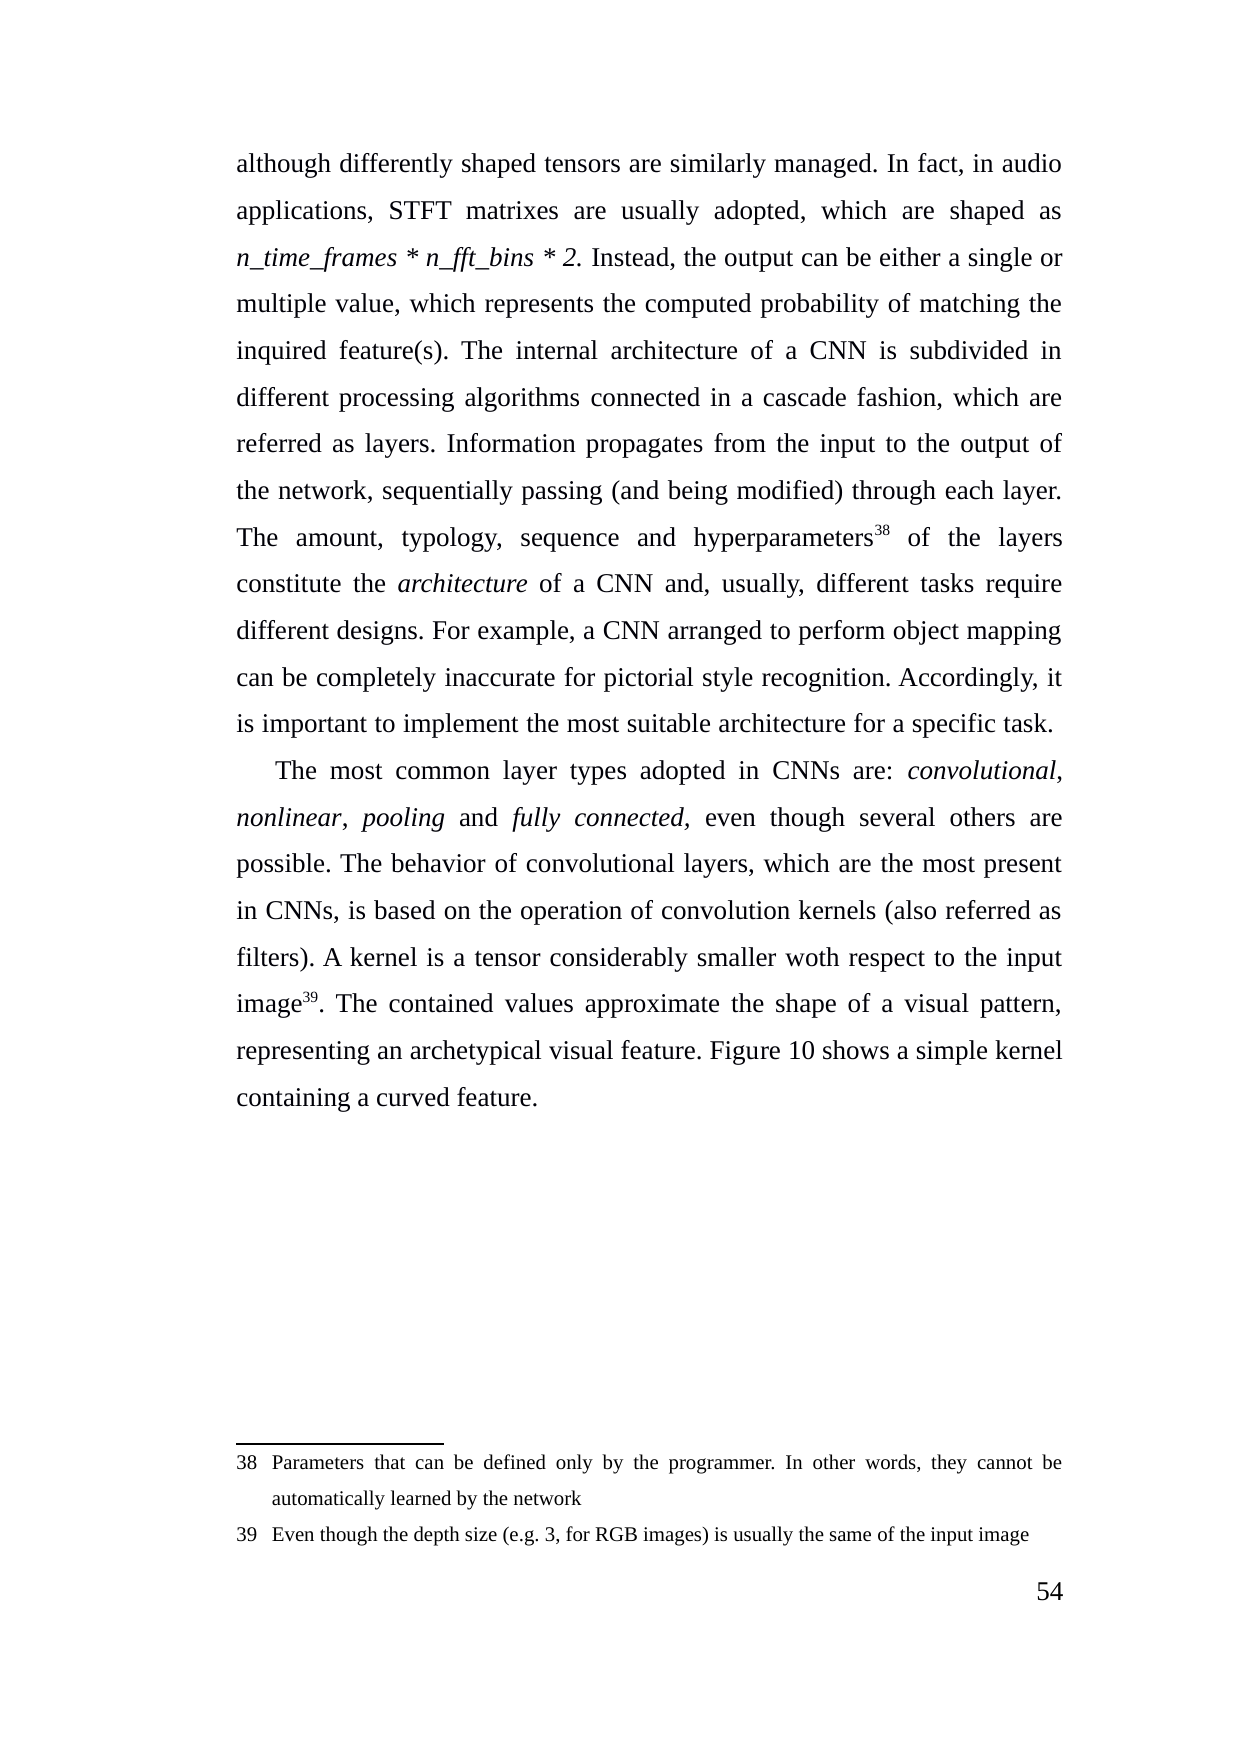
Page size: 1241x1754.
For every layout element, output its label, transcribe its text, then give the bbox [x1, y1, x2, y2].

text Parameters that can be defined only by the programmer. In other words, they cannot be automatically learned by the network [236, 1449, 1063, 1510]
text although differently shaped tensors are similarly managed. In fact, in audio applications, STFT matrixes are usually adopted, which are shaped as n_time_frames * n_fft_bins * 2. Instead, the output can be either a single or multiple value, which represents the computed probability of matching the inquired feature(s). The internal architecture of a CNN is subdivided in different processing algorithms connected in a cascade fashion, which are referred as layers. Information propagates from the input to the output of the network, sequentially passing (and being modified) through each layer. The amount, typology, sequence and hyperparameters of the layers constitute the architecture of a CNN and, usually, different tasks require different designs. For example, a CNN arranged to perform object mapping can be completely inaccurate for pictorial style recognition. Accordingly, it is important to implement the most suitable architecture for a specific task. The most common layer types adopted in CNNs are: convolutional, nonlinear, pooling and fully connected, even though several others are possible. The behavior of convolutional layers, which are the most present in CNNs, is based on the operation of convolution kernels (also referred as filters). A kernel is a tensor considerably smaller woth respect to the input image. The contained values approximate the shape of a visual pattern, representing an archetypical visual feature. Figure 10 shows a simple kernel containing a curved feature. [236, 148, 1063, 1112]
text Even though the depth size (e.g. 3, for RGB images) is usually the same of the input image [236, 1522, 1063, 1546]
